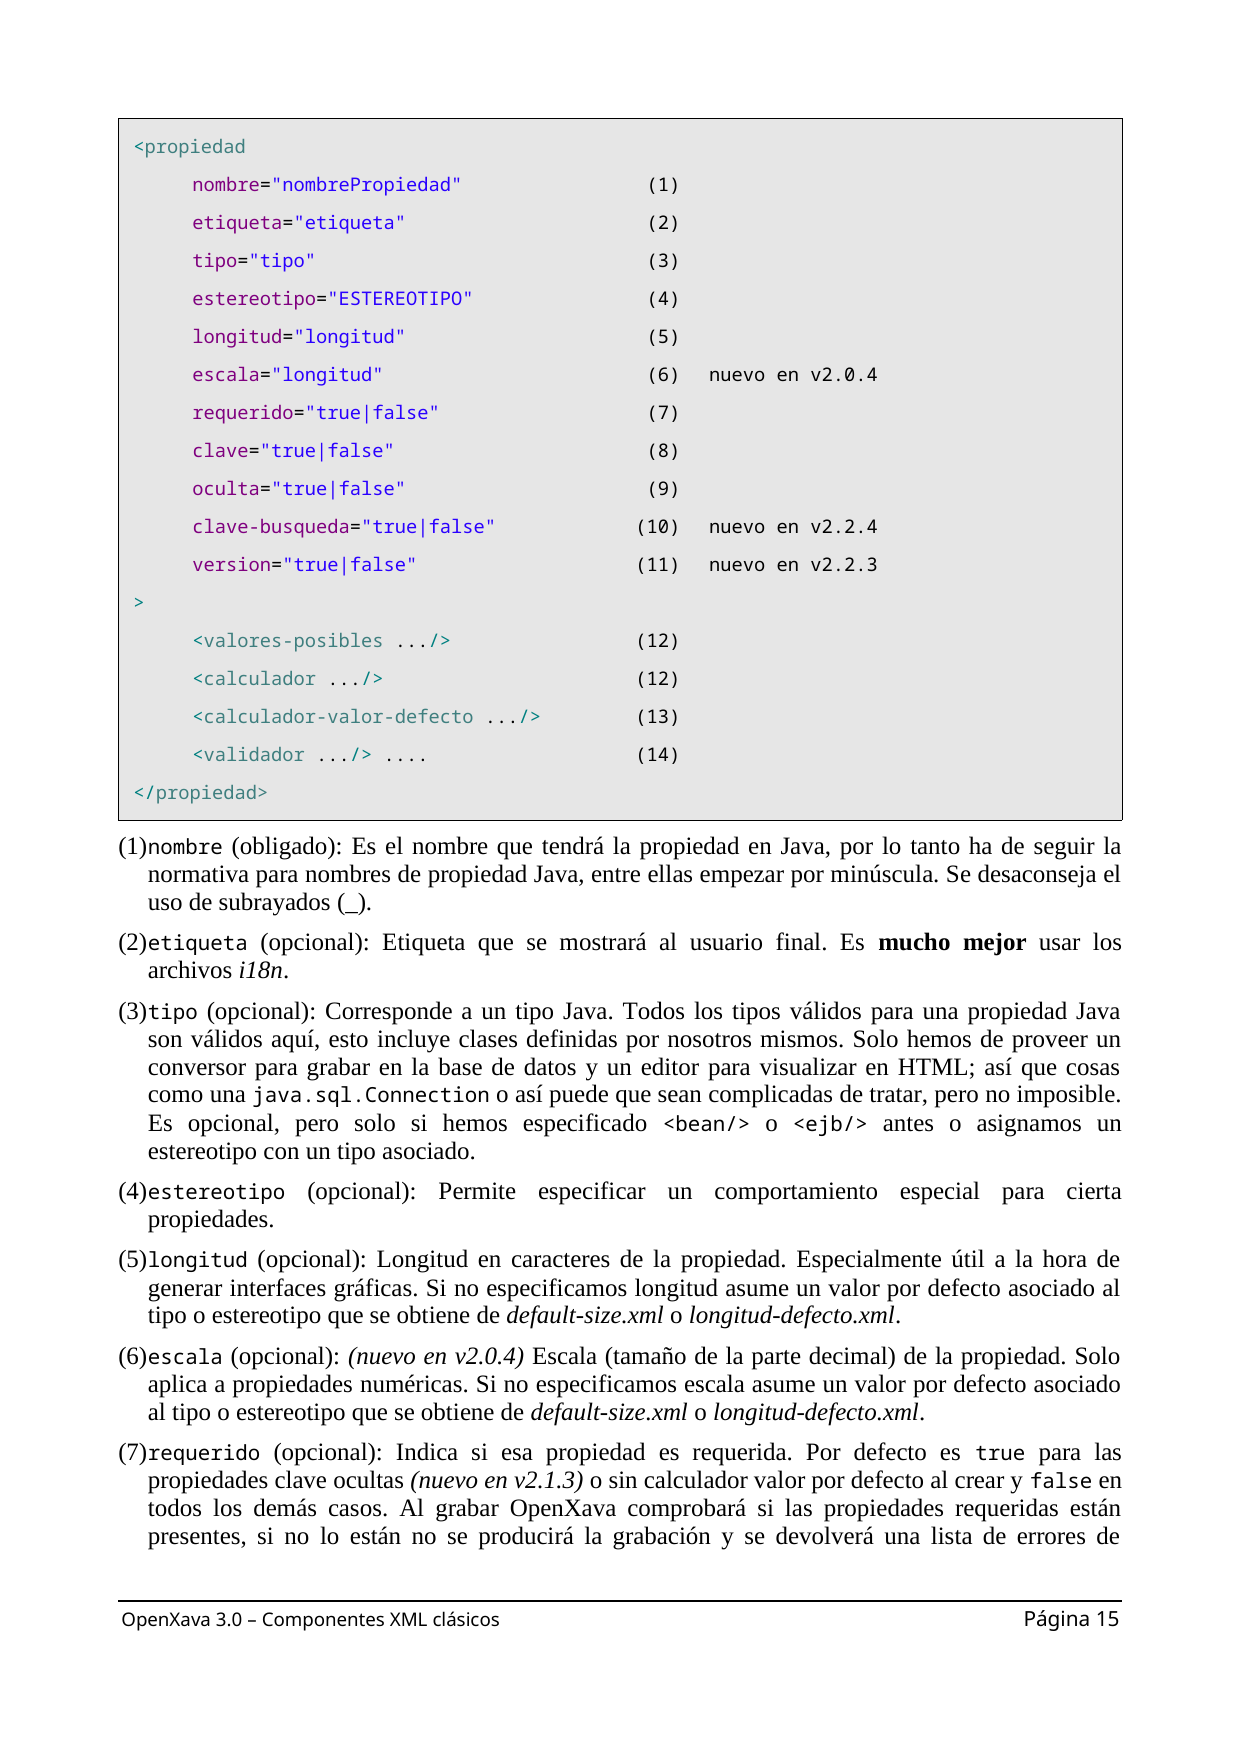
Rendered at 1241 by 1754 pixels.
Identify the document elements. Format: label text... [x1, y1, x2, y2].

text </propiedad> [119, 764, 1122, 820]
text version="true|false" (11) nuevo en v2.2.3 [119, 536, 1122, 574]
text <propiedad [119, 119, 1122, 156]
list tipo (opcional): Corresponde a un tipo Java. Todos los tipos válidos para una propiedad Java son válidos aquí, esto incluye clases definidas por nosotros mismos. Solo hemos de proveer un conversor para grabar en la base de datos y un editor para visualizar en HTML; así que cosas como una java.sql.Connection o así puede que sean complicadas de tratar, pero no imposible. Es opcional, pero solo si hemos especificado <bean/> o <ejb/> antes o asignamos un estereotipo con un tipo asociado. [118, 997, 1122, 1165]
text nombre="nombrePropiedad" (1) [119, 156, 1122, 194]
text oculta="true|false" (9) [119, 460, 1122, 498]
text longitud="longitud" (5) [119, 308, 1122, 346]
text estereotipo="ESTEREOTIPO" (4) [119, 270, 1122, 308]
list escala (opcional): (nuevo en v2.0.4) Escala (tamaño de la parte decimal) de la propiedad. Solo aplica a propiedades numéricas. Si no especificamos escala asume un valor por defecto asociado al tipo o estereotipo que se obtiene de default-size.xml o longitud-defecto.xml. [118, 1342, 1122, 1425]
list etiqueta (opcional): Etiqueta que se mostrará al usuario final. Es mucho mejor usar los archivos i18n. [118, 928, 1122, 984]
text escala="longitud" (6) nuevo en v2.0.4 [119, 346, 1122, 384]
text tipo="tipo" (3) [119, 232, 1122, 270]
list estereotipo (opcional): Permite especificar un comportamiento especial para cierta propiedades. [118, 1177, 1122, 1233]
text clave="true|false" (8) [119, 422, 1122, 460]
list longitud (opcional): Longitud en caracteres de la propiedad. Especialmente útil a la hora de generar interfaces gráficas. Si no especificamos longitud asume un valor por defecto asociado al tipo o estereotipo que se obtiene de default-size.xml o longitud-defecto.xml. [118, 1246, 1122, 1329]
text > [119, 574, 1122, 612]
text etiqueta="etiqueta" (2) [119, 194, 1122, 232]
text <calculador .../> (12) [119, 650, 1122, 688]
list requerido (opcional): Indica si esa propiedad es requerida. Por defecto es true para las propiedades clave ocultas (nuevo en v2.1.3) o sin calculador valor por defecto al crear y false en todos los demás casos. Al grabar OpenXava comprobará si las propiedades requeridas están presentes, si no lo están no se producirá la grabación y se devolverá una lista de errores de [118, 1438, 1122, 1550]
text clave-busqueda="true|false" (10) nuevo en v2.2.4 [119, 498, 1122, 536]
text requerido="true|false" (7) [119, 384, 1122, 422]
list nombre (obligado): Es el nombre que tendrá la propiedad en Java, por lo tanto ha de seguir la normativa para nombres de propiedad Java, entre ellas empezar por minúscula. Se desaconseja el uso de subrayados (_). [118, 832, 1122, 916]
text <valores-posibles .../> (12) [119, 612, 1122, 650]
text <validador .../> .... (14) [119, 726, 1122, 764]
text <calculador-valor-defecto .../> (13) [119, 688, 1122, 726]
